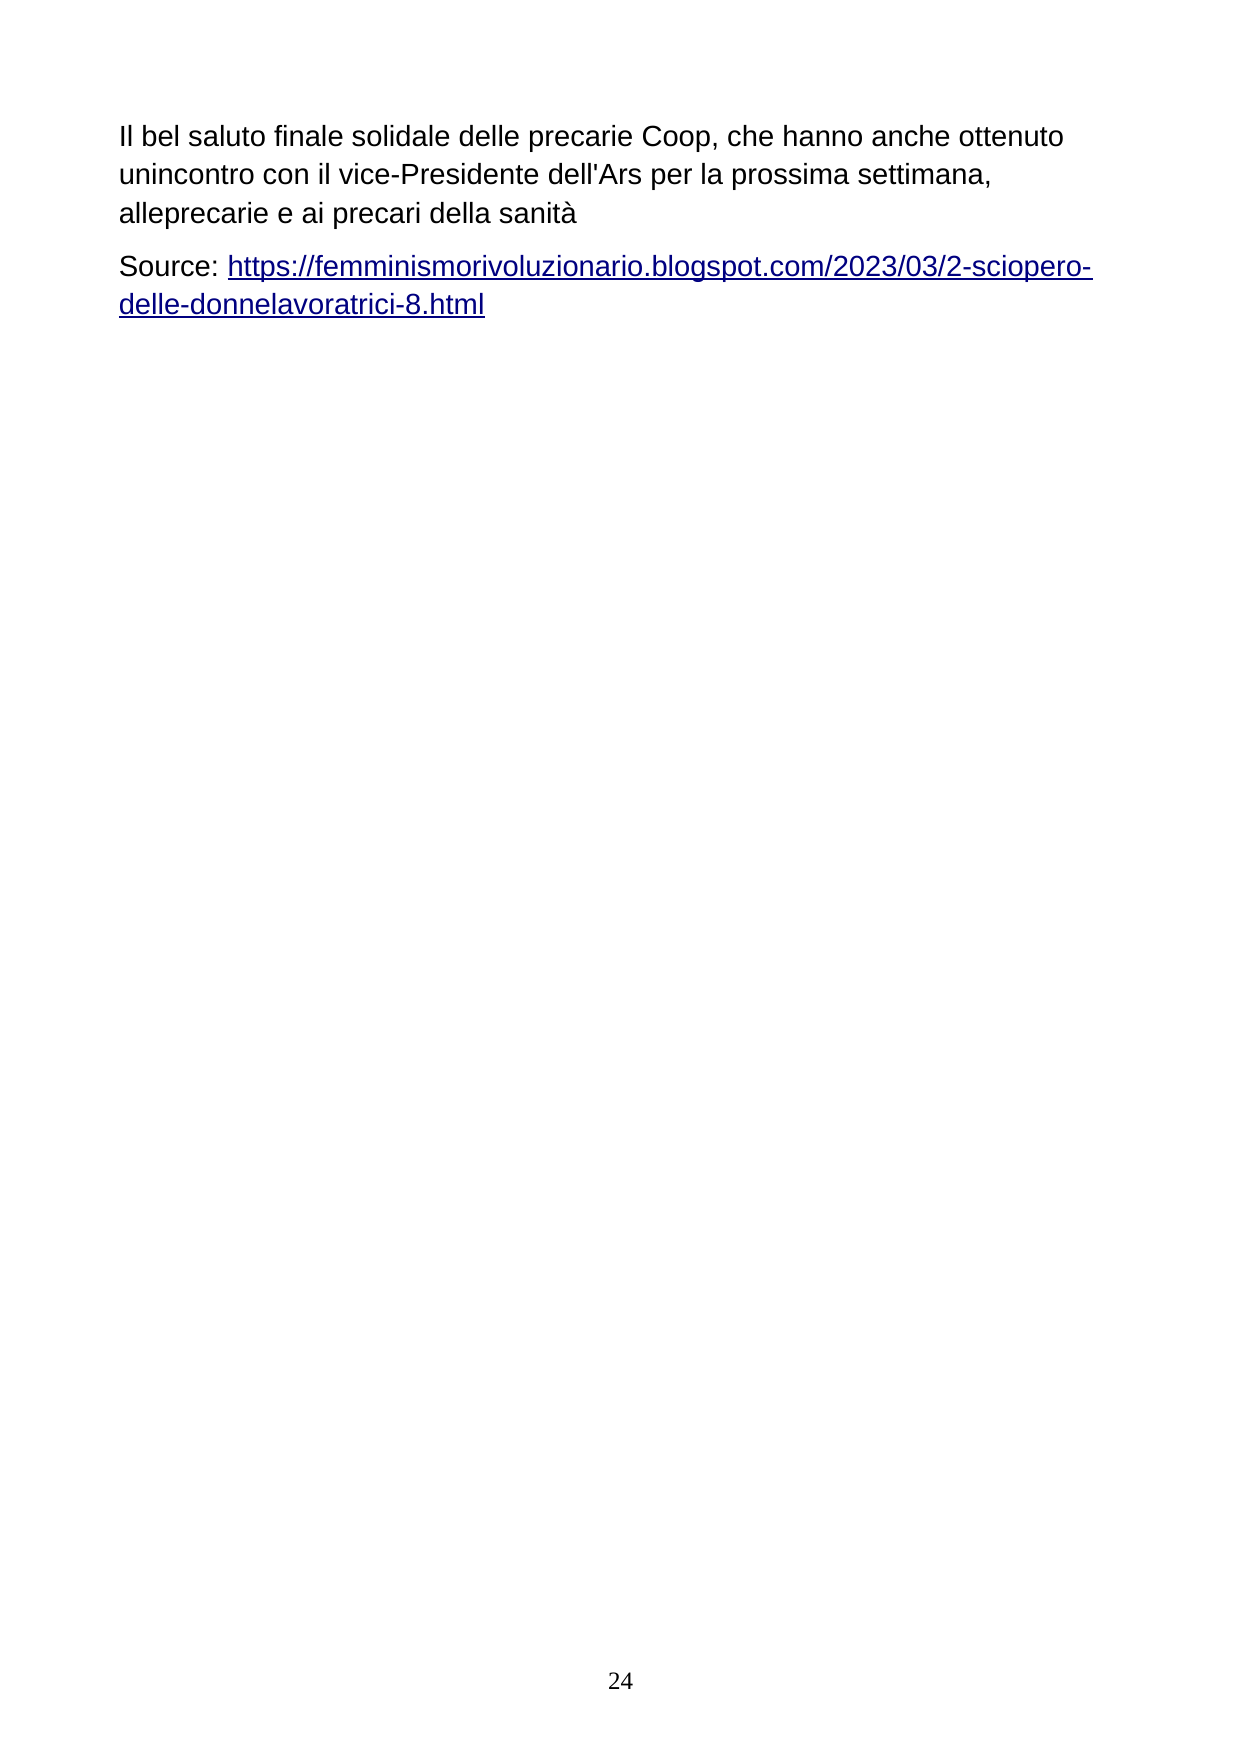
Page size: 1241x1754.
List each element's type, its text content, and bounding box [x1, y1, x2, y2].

text Source: https://femminismorivoluzionario.blogspot.com/2023/03/2-sciopero-delle-donnelavoratrici-8.html [118, 249, 1122, 321]
text Il bel saluto finale solidale delle precarie Coop, che hanno anche ottenuto unincontro con il vice-Presidente dell'Ars per la prossima settimana, alleprecarie e ai precari della sanità [118, 118, 1122, 229]
